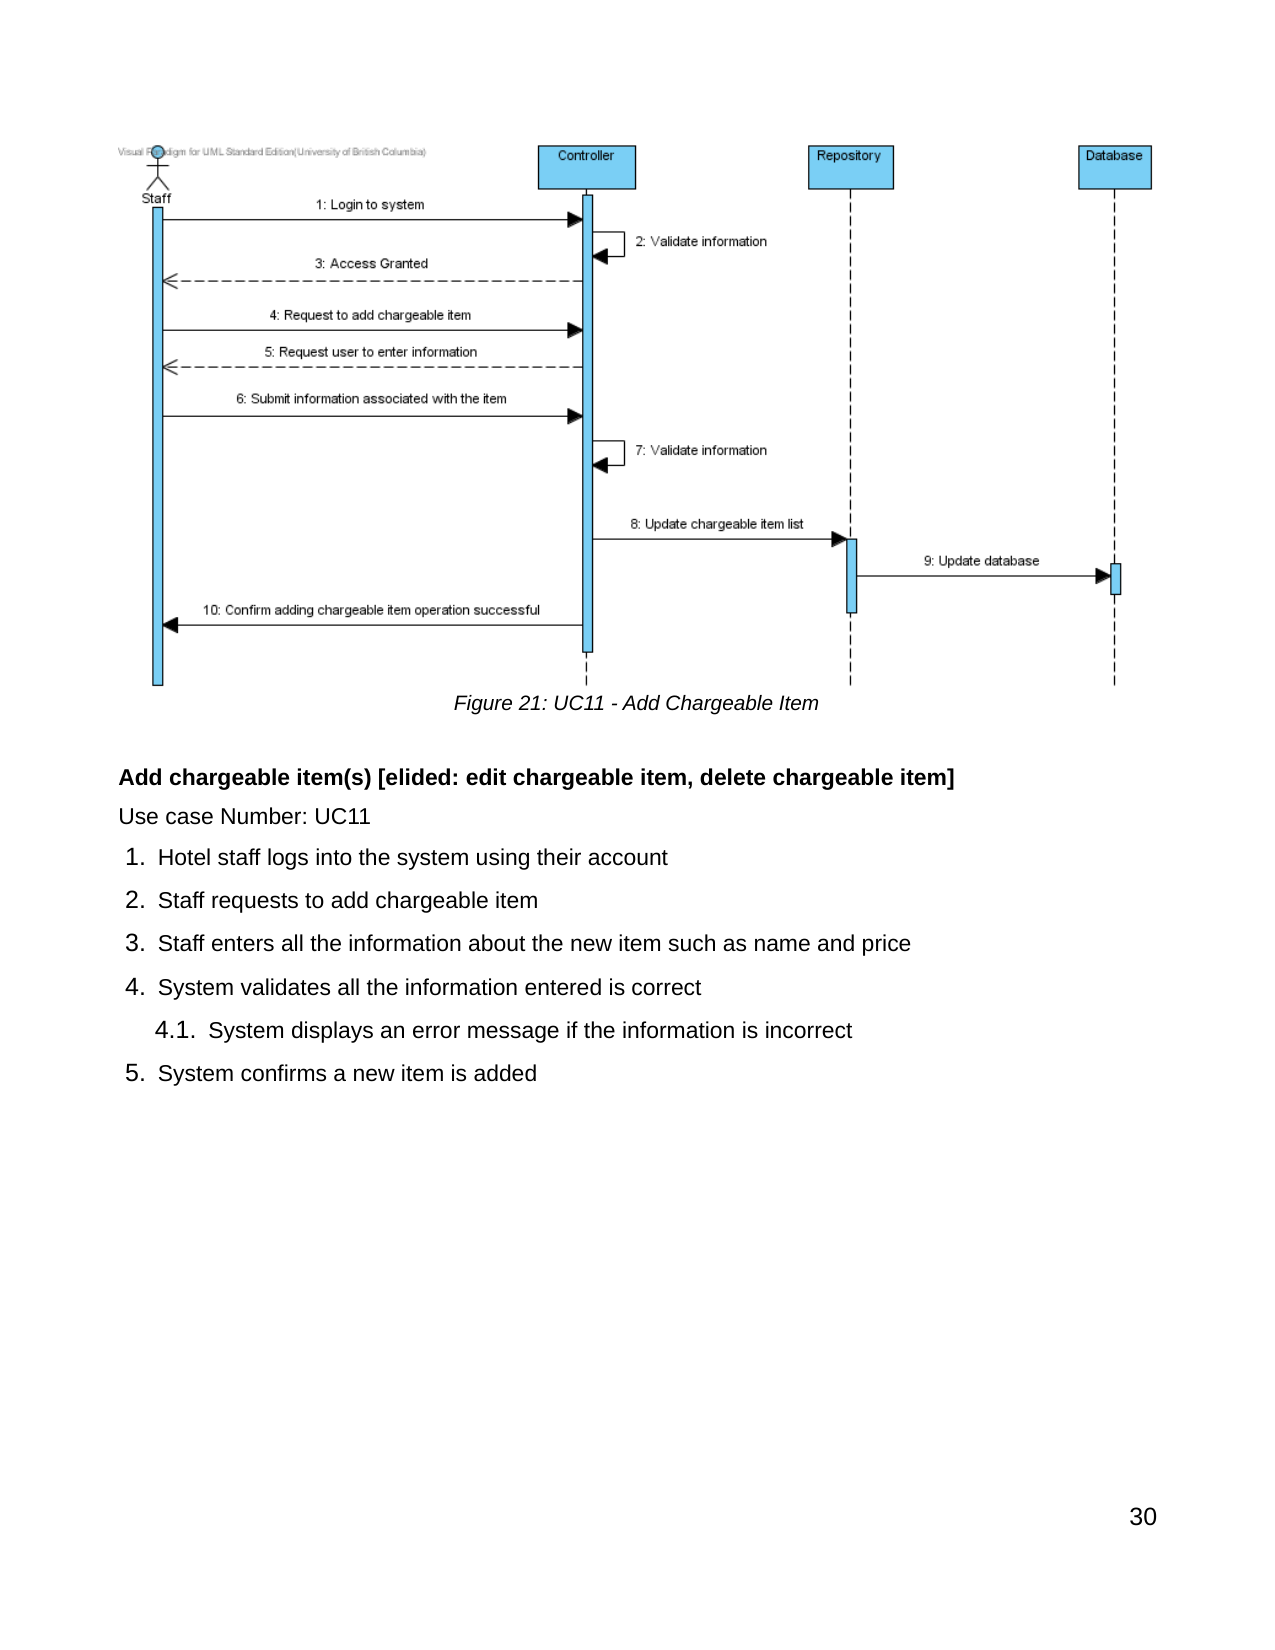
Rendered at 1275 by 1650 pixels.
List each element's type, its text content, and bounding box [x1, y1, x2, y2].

picture [118, 143, 1157, 691]
text Figure 21: UC11 - Add Chargeable Item [118, 691, 1157, 715]
list Staff enters all the information about the new item such as name and price [118, 928, 1157, 957]
list Hotel staff logs into the system using their account [118, 842, 1157, 871]
list System validates all the information entered is correct [118, 971, 1157, 1000]
list System confirms a new item is added [118, 1058, 1157, 1086]
list Staff requests to add chargeable item [118, 885, 1157, 914]
subtitle Add chargeable item(s) [elided: edit chargeable item, delete chargeable item] [118, 764, 1157, 790]
text [118, 118, 1157, 143]
text [118, 715, 1157, 764]
list System displays an error message if the information is incorrect [118, 1014, 1157, 1043]
text Use case Number: UC11 [118, 803, 1157, 829]
